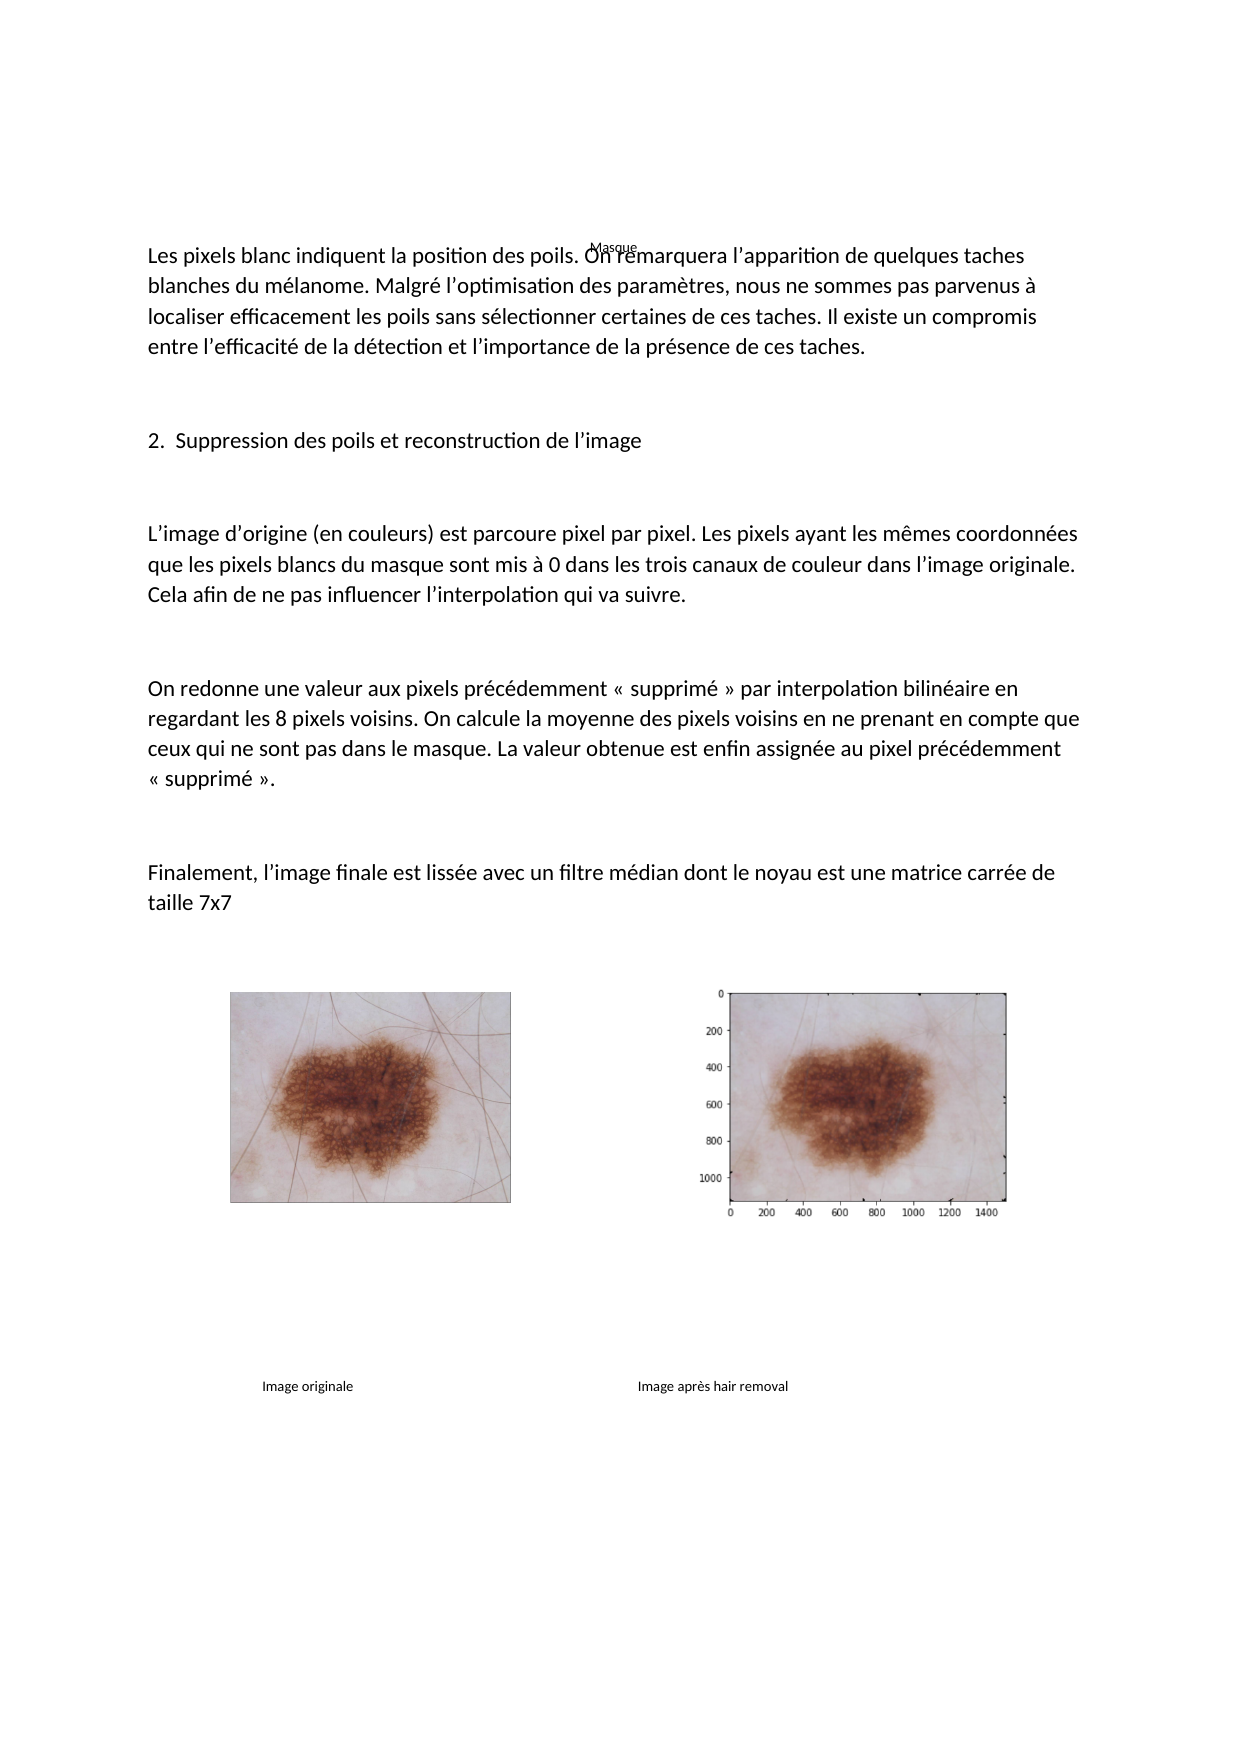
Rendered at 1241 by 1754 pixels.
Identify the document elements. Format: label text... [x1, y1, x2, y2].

subtitle L’image d’origine (en couleurs) est parcoure pixel par pixel. Les pixels ayant les mêmes coordonnées que les pixels blancs du masque sont mis à 0 dans les trois canaux de couleur dans l’image originale. Cela afin de ne pas influencer l’interpolation qui va suivre. [148, 519, 1093, 608]
subtitle Les pixels blanc indiquent la position des poils. On remarquera l’apparition de quelques taches blanches du mélanome. Malgré l’optimisation des paramètres, nous ne sommes pas parvenus à localiser efficacement les poils sans sélectionner certaines de ces taches. Il existe un compromis entre l’efficacité de la détection et l’importance de la présence de ces taches. [148, 241, 1093, 360]
subtitle Finalement, l’image finale est lissée avec un filtre médian dont le noyau est une matrice carrée de taille 7x7 [148, 858, 1093, 916]
picture [230, 992, 511, 1203]
picture [695, 987, 1023, 1223]
subtitle 2. Suppression des poils et reconstruction de l’image [148, 426, 1093, 454]
subtitle On redonne une valeur aux pixels précédemment « supprimé » par interpolation bilinéaire en regardant les 8 pixels voisins. On calcule la moyenne des pixels voisins en ne prenant en compte que ceux qui ne sont pas dans le masque. La valeur obtenue est enfin assignée au pixel précédemment « supprimé ». [148, 674, 1093, 792]
